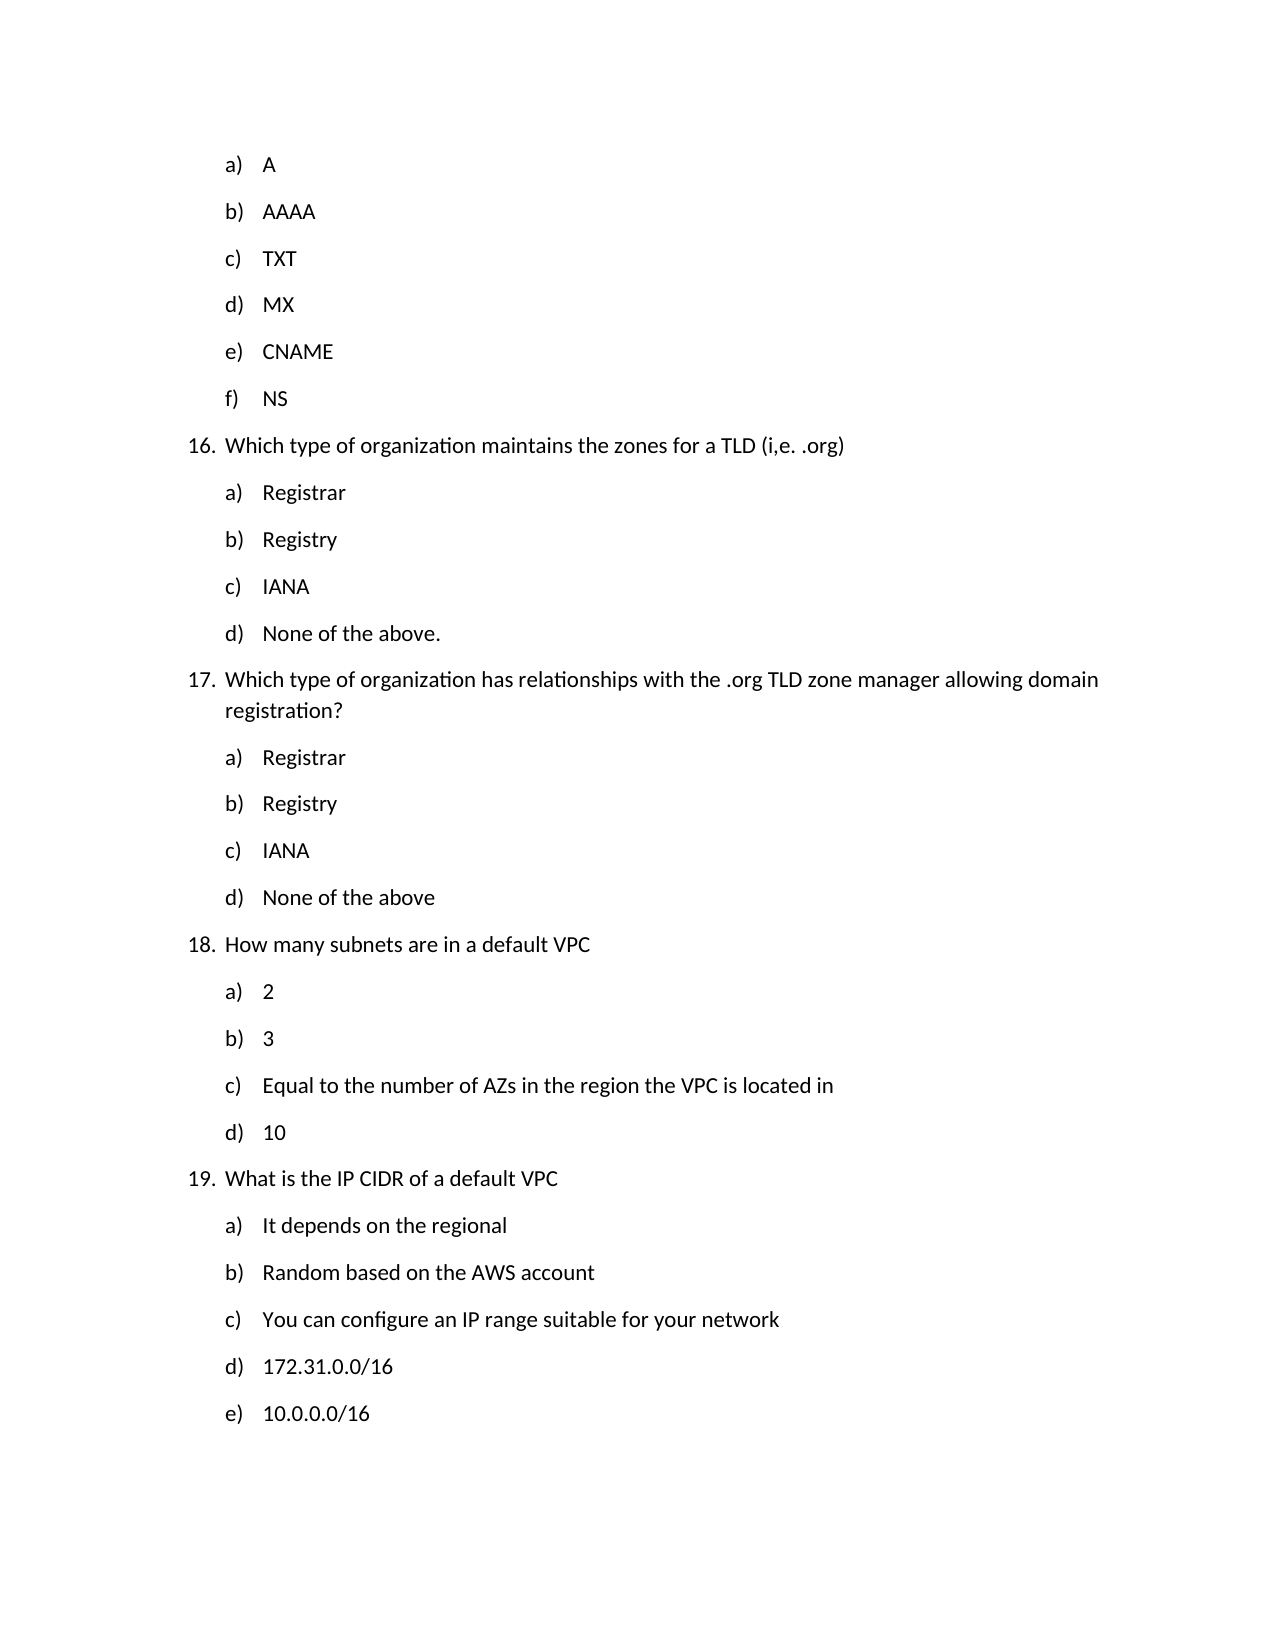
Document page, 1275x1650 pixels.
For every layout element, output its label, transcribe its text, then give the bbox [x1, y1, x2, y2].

list Which type of organization maintains the zones for a TLD (i,e. .org) [187, 431, 1125, 459]
list IANA [225, 836, 1125, 864]
list 10.0.0.0/16 [225, 1399, 1125, 1427]
list 2 [225, 977, 1125, 1005]
list Equal to the number of AZs in the region the VPC is located in [225, 1071, 1125, 1099]
list AAAA [225, 197, 1125, 225]
list NS [225, 384, 1125, 412]
list You can configure an IP range suitable for your network [225, 1305, 1125, 1333]
list 172.31.0.0/16 [225, 1352, 1125, 1380]
list How many subnets are in a default VPC [187, 930, 1125, 958]
list IANA [225, 572, 1125, 600]
list None of the above [225, 883, 1125, 911]
list Random based on the AWS account [225, 1258, 1125, 1286]
list Registrar [225, 743, 1125, 771]
list A [225, 150, 1125, 178]
list Which type of organization has relationships with the .org TLD zone manager allowing domain registration? [187, 666, 1125, 724]
list TXT [225, 244, 1125, 272]
list CNAME [225, 337, 1125, 366]
list MX [225, 291, 1125, 319]
list 3 [225, 1024, 1125, 1052]
list Registrar [225, 478, 1125, 506]
list What is the IP CIDR of a default VPC [187, 1164, 1125, 1193]
list None of the above. [225, 619, 1125, 647]
list Registry [225, 525, 1125, 553]
list 10 [225, 1118, 1125, 1146]
list It depends on the regional [225, 1211, 1125, 1239]
list Registry [225, 789, 1125, 818]
